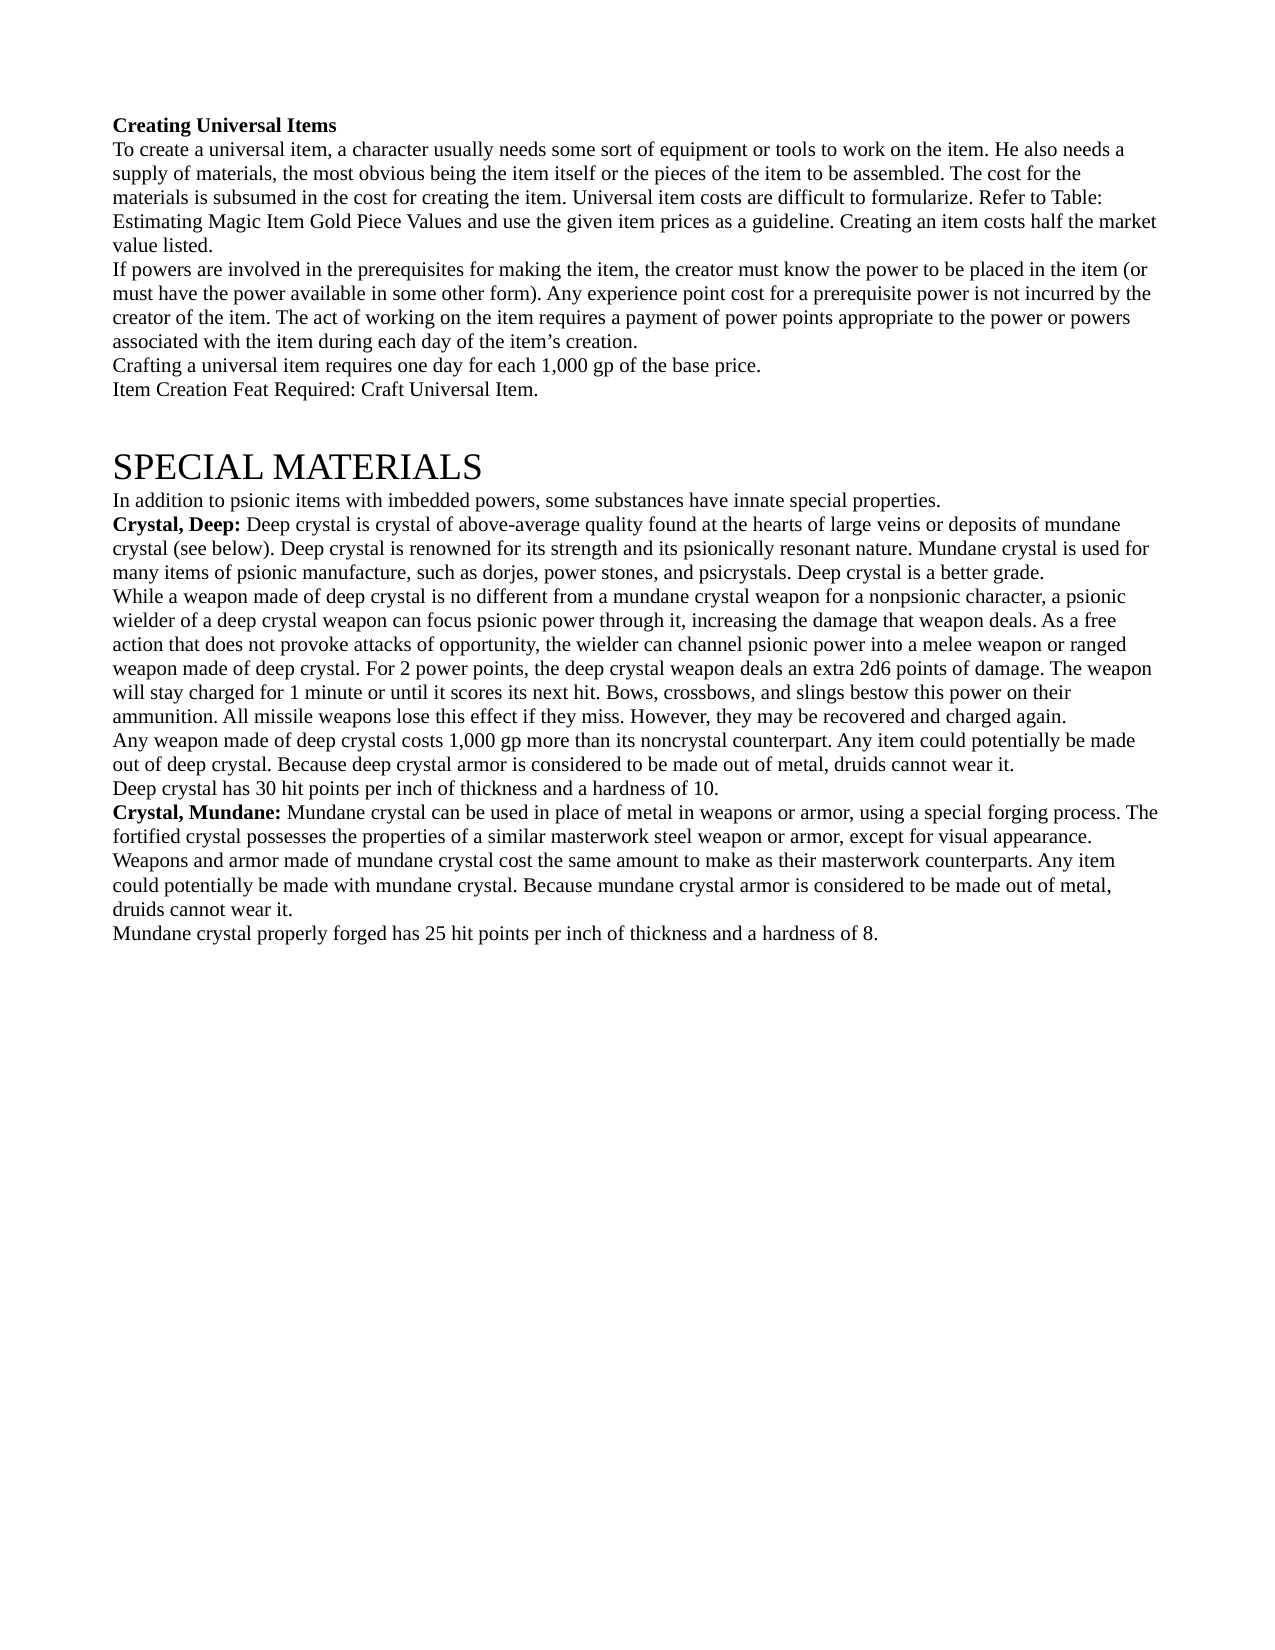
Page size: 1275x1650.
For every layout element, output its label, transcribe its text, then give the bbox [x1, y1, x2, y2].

text If powers are involved in the prerequisites for making the item, the creator must know the power to be placed in the item (or must have the power available in some other form). Any experience point cost for a prerequisite power is not incurred by the creator of the item. The act of working on the item requires a payment of power points appropriate to the power or powers associated with the item during each day of the item’s creation. [112, 257, 1162, 353]
text Crafting a universal item requires one day for each 1,000 gp of the base price. [112, 353, 1162, 377]
text SPECIAL MATERIALS [112, 444, 1162, 487]
text To create a universal item, a character usually needs some sort of equipment or tools to work on the item. He also needs a supply of materials, the most obvious being the item itself or the pieces of the item to be assembled. The cost for the materials is subsumed in the cost for creating the item. Universal item costs are difficult to formularize. Refer to Table: Estimating Magic Item Gold Piece Values and use the given item prices as a guideline. Creating an item costs half the market value listed. [112, 137, 1162, 257]
text Item Creation Feat Required: Craft Universal Item. [112, 377, 1162, 401]
text Crystal, Mundane: Mundane crystal can be used in place of metal in weapons or armor, using a special forging process. The fortified crystal possesses the properties of a similar masterwork steel weapon or armor, except for visual appearance. [112, 800, 1162, 848]
text Weapons and armor made of mundane crystal cost the same amount to make as their masterwork counterparts. Any item could potentially be made with mundane crystal. Because mundane crystal armor is considered to be made out of metal, druids cannot wear it. [112, 848, 1162, 921]
text While a weapon made of deep crystal is no different from a mundane crystal weapon for a nonpsionic character, a psionic wielder of a deep crystal weapon can focus psionic power through it, increasing the damage that weapon deals. As a free action that does not provoke attacks of opportunity, the wielder can channel psionic power into a melee weapon or ranged weapon made of deep crystal. For 2 power points, the deep crystal weapon deals an extra 2d6 points of damage. The weapon will stay charged for 1 minute or until it scores its next hit. Bows, crossbows, and slings bestow this power on their ammunition. All missile weapons lose this effect if they miss. However, they may be recovered and charged again. [112, 584, 1162, 728]
subtitle Creating Universal Items [112, 112, 1162, 137]
text Crystal, Deep: Deep crystal is crystal of above-average quality found at the hearts of large veins or deposits of mundane crystal (see below). Deep crystal is renowned for its strength and its psionically resonant nature. Mundane crystal is used for many items of psionic manufacture, such as dorjes, power stones, and psicrystals. Deep crystal is a better grade. [112, 512, 1162, 584]
text Deep crystal has 30 hit points per inch of thickness and a hardness of 10. [112, 776, 1162, 800]
text Mundane crystal properly forged has 25 hit points per inch of thickness and a hardness of 8. [112, 921, 1162, 945]
text Any weapon made of deep crystal costs 1,000 gp more than its noncrystal counterpart. Any item could potentially be made out of deep crystal. Because deep crystal armor is considered to be made out of metal, druids cannot wear it. [112, 728, 1162, 776]
text In addition to psionic items with imbedded powers, some substances have innate special properties. [112, 487, 1162, 512]
